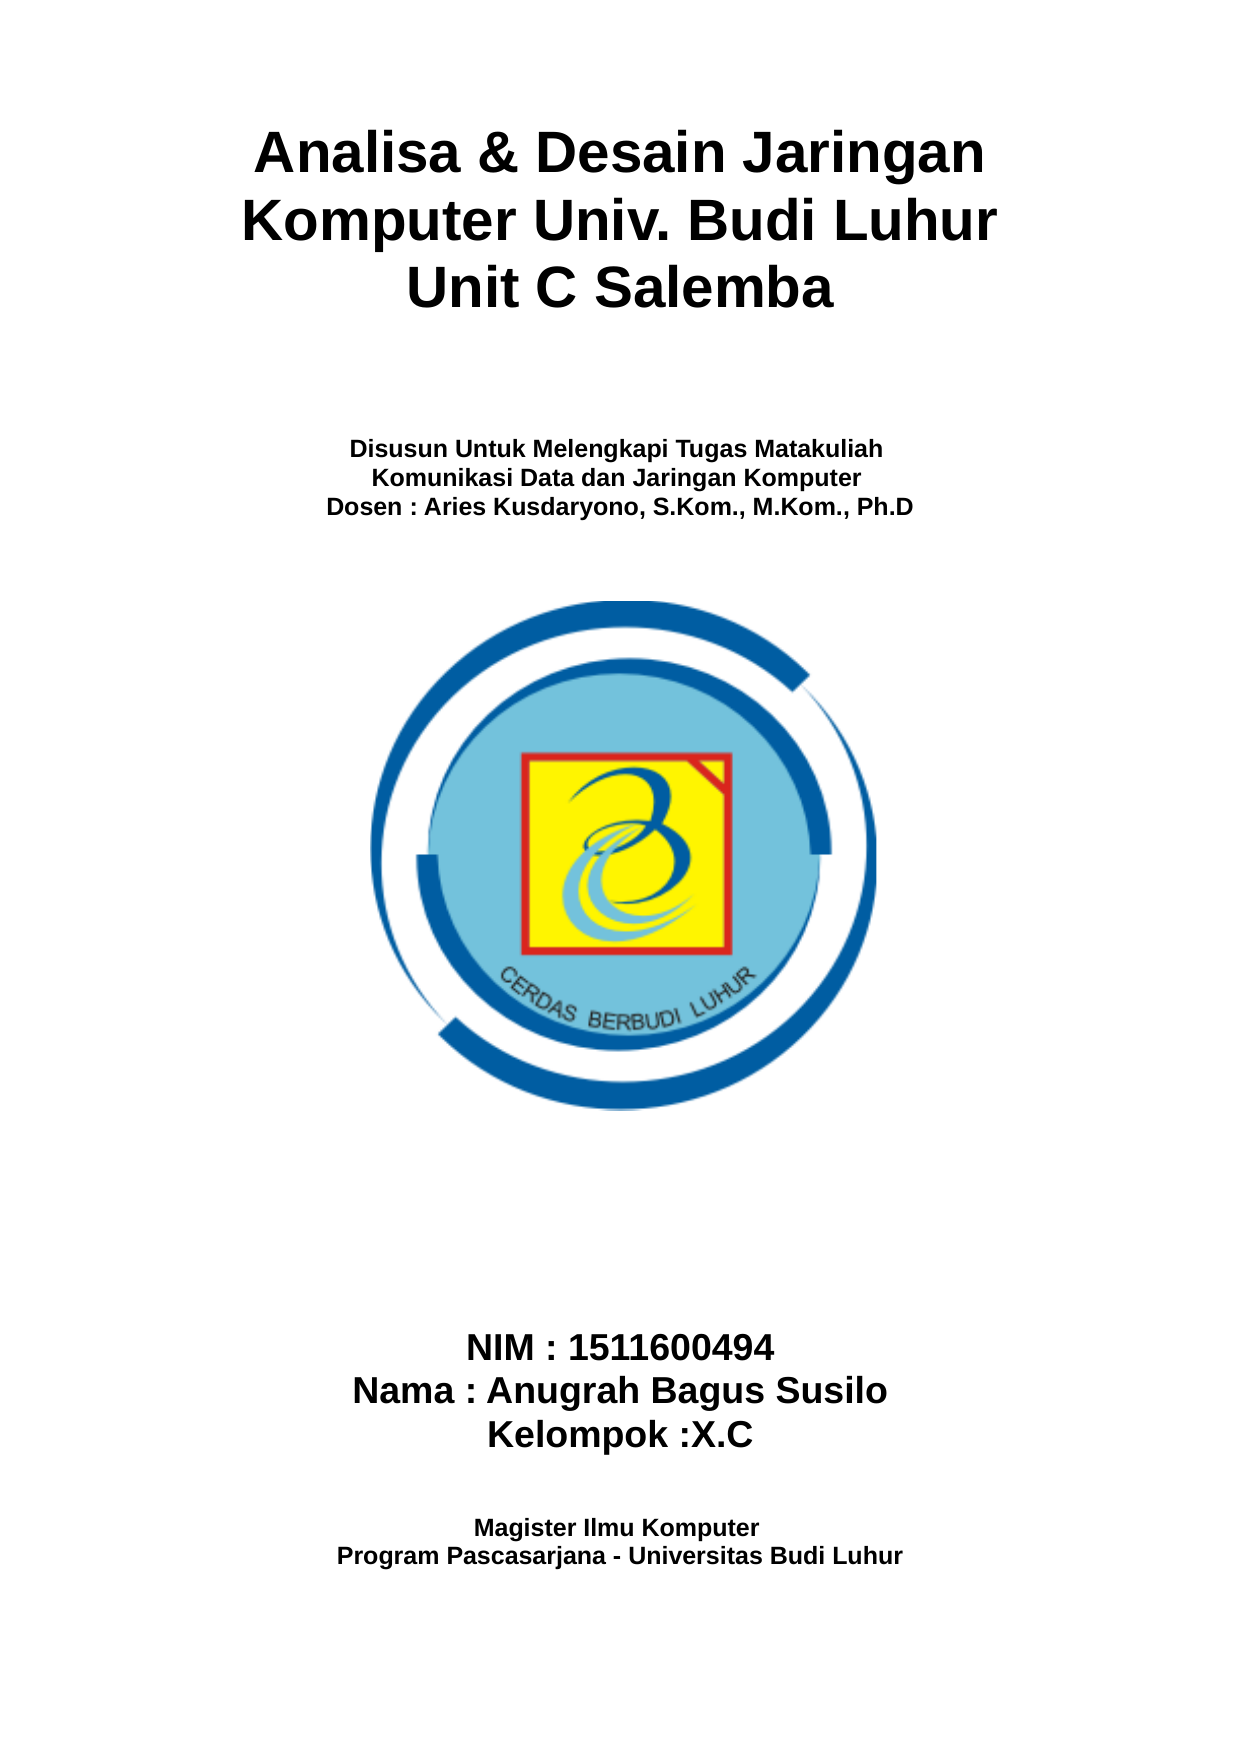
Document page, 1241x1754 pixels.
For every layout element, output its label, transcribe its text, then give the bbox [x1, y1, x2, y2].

text Analisa & Desain Jaringan Komputer Univ. Budi Luhur [118, 118, 1122, 252]
text Komunikasi Data dan Jaringan Komputer [118, 463, 1122, 492]
text Magister Ilmu Komputer [118, 1512, 1122, 1541]
text Nama : Anugrah Bagus Susilo [118, 1369, 1122, 1412]
text NIM : 1511600494 [118, 1326, 1122, 1369]
text Kelompok :X.C [118, 1412, 1122, 1455]
text Program Pascasarjana - Universitas Budi Luhur [118, 1541, 1122, 1570]
text Unit C Salemba [118, 252, 1122, 319]
picture [370, 601, 877, 1111]
text Dosen : Aries Kusdaryono, S.Kom., M.Kom., Ph.D [118, 492, 1122, 521]
text Disusun Untuk Melengkapi Tugas Matakuliah [118, 434, 1122, 463]
